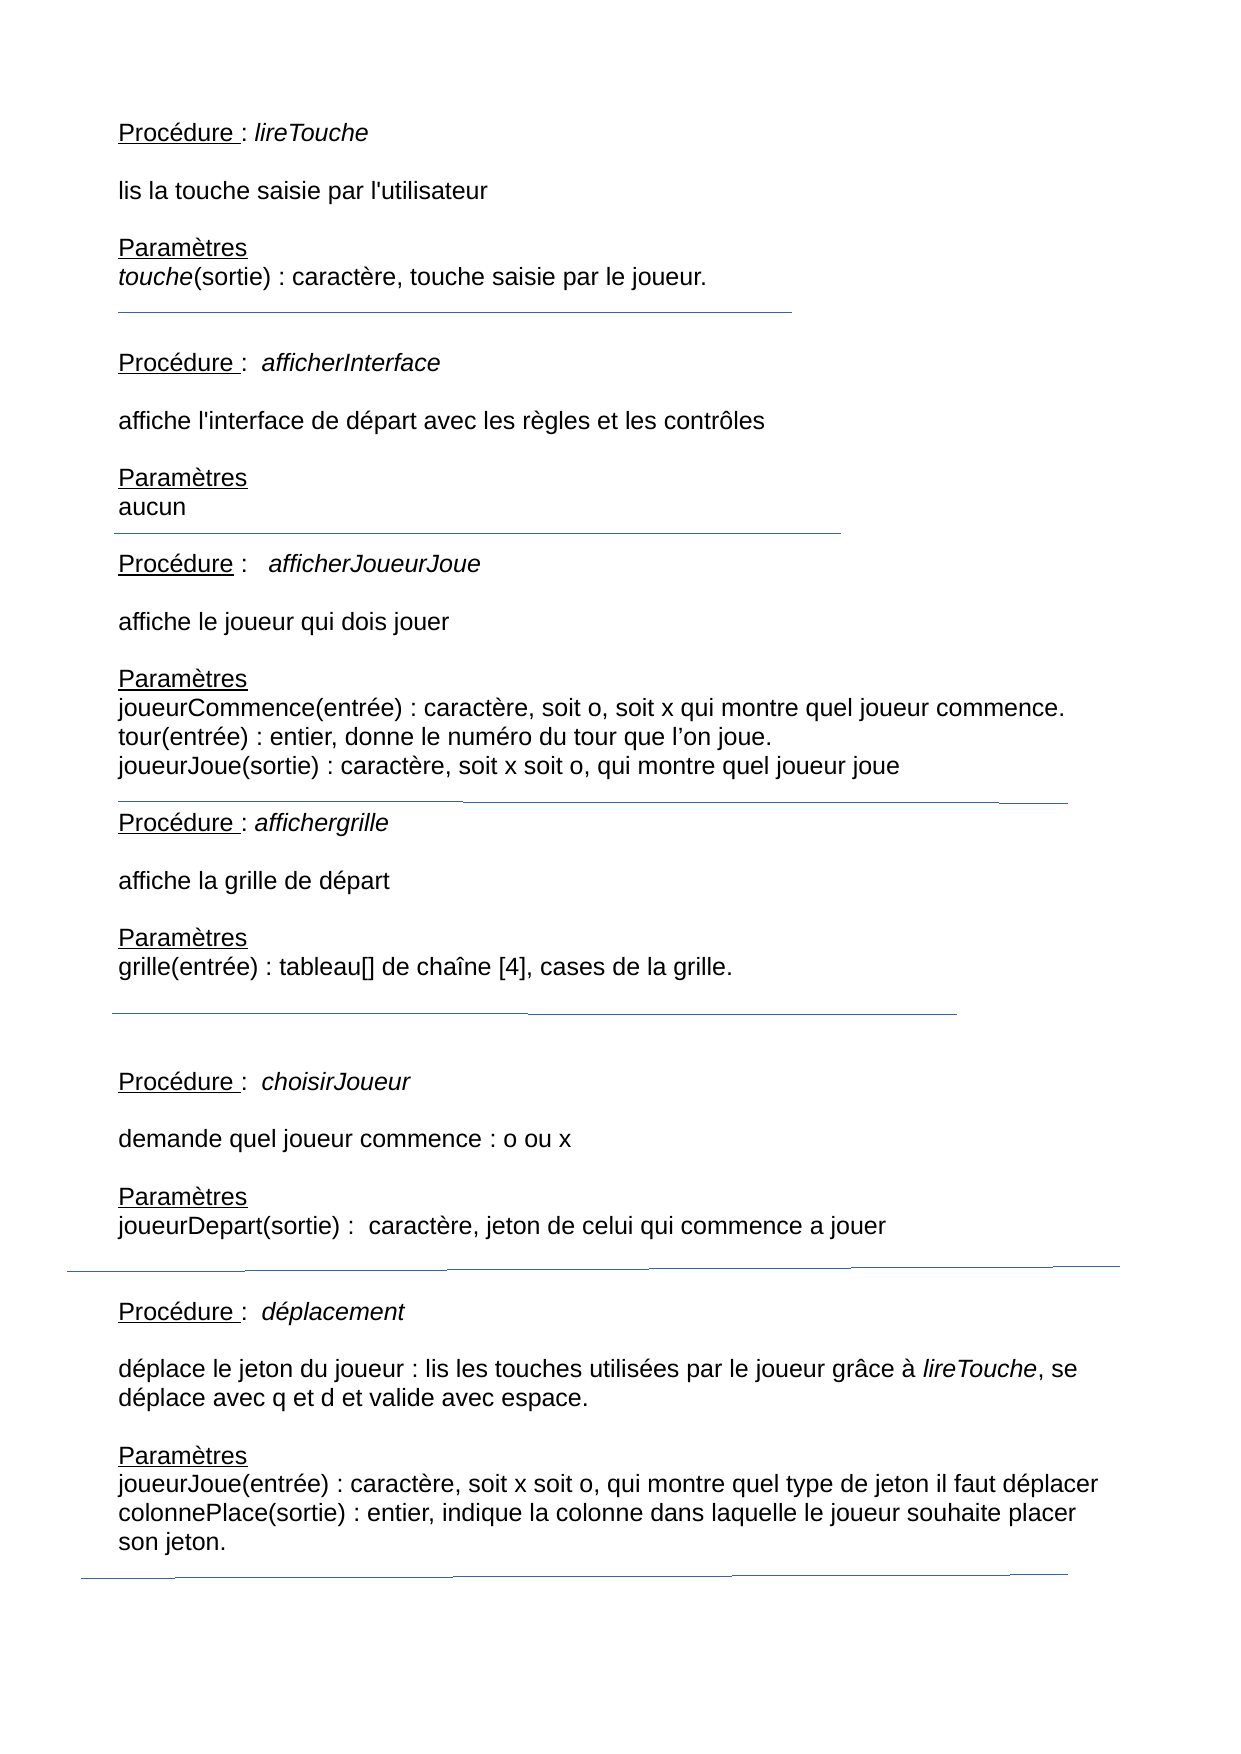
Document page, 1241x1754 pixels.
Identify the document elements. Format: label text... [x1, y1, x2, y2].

text Procédure : afficherInterface [118, 348, 1122, 377]
text joueurJoue(sortie) : caractère, soit x soit o, qui montre quel joueur joue [118, 751, 1122, 779]
text Procédure : afficherJoueurJoue [118, 549, 1122, 578]
text Paramètres [118, 664, 1122, 693]
text déplace le jeton du joueur : lis les touches utilisées par le joueur grâce à lireTouche, se déplace avec q et d et valide avec espace. [118, 1354, 1122, 1412]
text Procédure : déplacement [118, 1297, 1122, 1326]
text aucun [118, 492, 1122, 521]
text Paramètres [118, 1182, 1122, 1211]
text Procédure : affichergrille [118, 808, 1122, 837]
text tour(entrée) : entier, donne le numéro du tour que l’on joue. [118, 722, 1122, 751]
text joueurCommence(entrée) : caractère, soit o, soit x qui montre quel joueur commence. [118, 693, 1122, 722]
text lis la touche saisie par l'utilisateur [118, 176, 1122, 204]
text affiche la grille de départ [118, 866, 1122, 894]
text Paramètres [118, 233, 1122, 262]
text grille(entrée) : tableau[] de chaîne [4], cases de la grille. [118, 952, 1122, 981]
text Procédure : choisirJoueur [118, 1067, 1122, 1096]
text joueurJoue(entrée) : caractère, soit x soit o, qui montre quel type de jeton il faut déplacer [118, 1469, 1122, 1498]
text Paramètres [118, 923, 1122, 952]
text Paramètres [118, 463, 1122, 492]
text affiche le joueur qui dois jouer [118, 607, 1122, 636]
text Paramètres [118, 1441, 1122, 1469]
text joueurDepart(sortie) : caractère, jeton de celui qui commence a jouer [118, 1211, 1122, 1239]
text touche(sortie) : caractère, touche saisie par le joueur. [118, 262, 1122, 291]
text affiche l'interface de départ avec les règles et les contrôles [118, 406, 1122, 434]
text colonnePlace(sortie) : entier, indique la colonne dans laquelle le joueur souhaite placer son jeton. [118, 1498, 1122, 1556]
text demande quel joueur commence : o ou x [118, 1124, 1122, 1153]
text Procédure : lireTouche [118, 118, 1122, 147]
